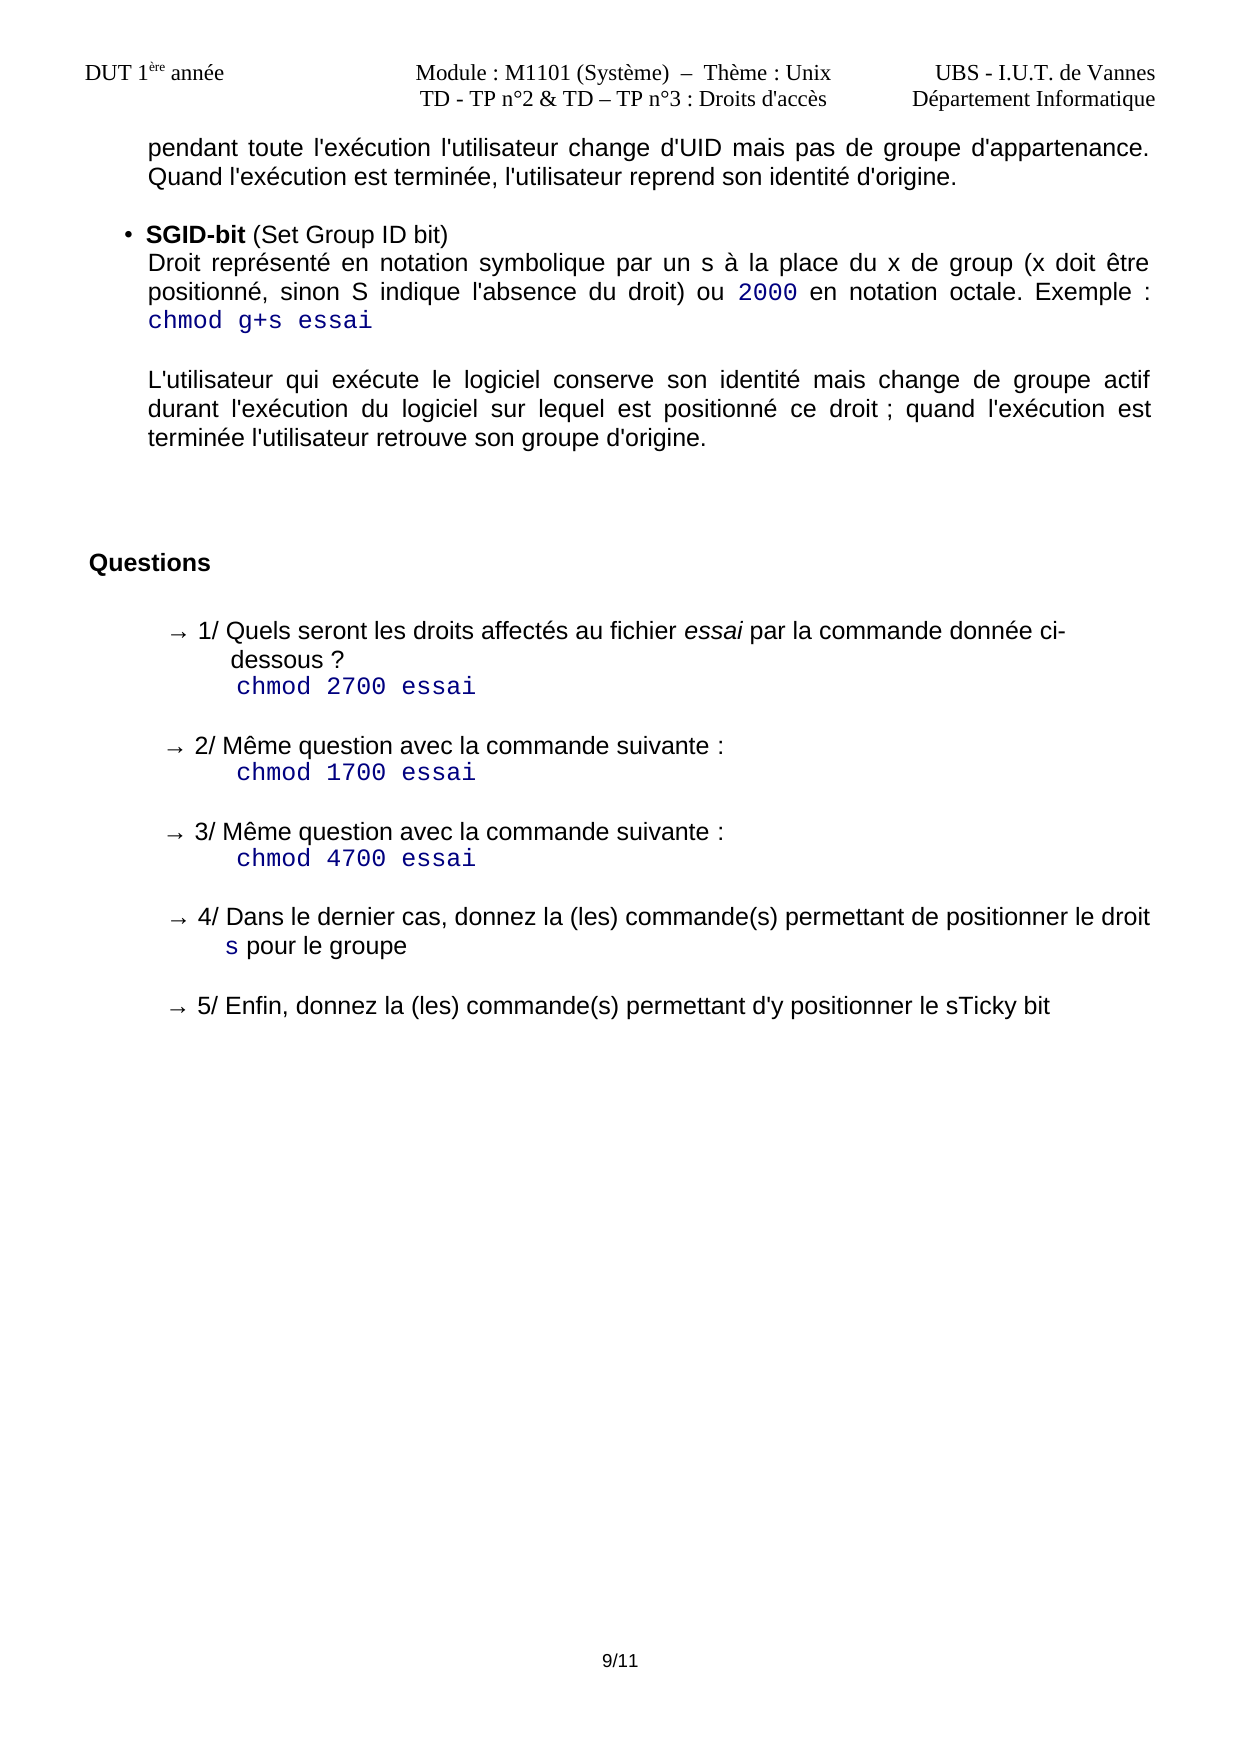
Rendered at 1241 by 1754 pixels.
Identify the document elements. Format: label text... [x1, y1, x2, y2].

text → 5/ Enfin, donnez la (les) commande(s) permettant d'y positionner le sTicky bit [89, 991, 1151, 1019]
text → 1/ Quels seront les droits affectés au fichier essai par la commande donnée ci- dessous ? [89, 616, 1151, 673]
list pendant toute l'exécution l'utilisateur change d'UID mais pas de groupe d'appartenance. Quand l'exécution est terminée, l'utilisateur reprend son identité d'origine. [136, 133, 1151, 191]
text chmod 4700 essai [89, 845, 1151, 873]
text chmod 2700 essai [89, 673, 1151, 702]
list Droit représenté en notation symbolique par un s à la place du x de group (x doit être positionné, sinon S indique l'absence du droit) ou 2000 en notation octale. Exemple : chmod g+s essai [136, 248, 1151, 336]
list SGID-bit (Set Group ID bit) [124, 219, 1151, 248]
text → 4/ Dans le dernier cas, donnez la (les) commande(s) permettant de positionner le droit s pour le groupe [89, 902, 1151, 962]
text chmod 1700 essai [89, 759, 1151, 788]
text → 3/ Même question avec la commande suivante : [89, 816, 1151, 845]
text → 2/ Même question avec la commande suivante : [89, 731, 1151, 759]
text Questions [89, 548, 1151, 577]
list L'utilisateur qui exécute le logiciel conserve son identité mais change de groupe actif durant l'exécution du logiciel sur lequel est positionné ce droit ; quand l'exécution est terminée l'utilisateur retrouve son groupe d'origine. [136, 365, 1151, 451]
